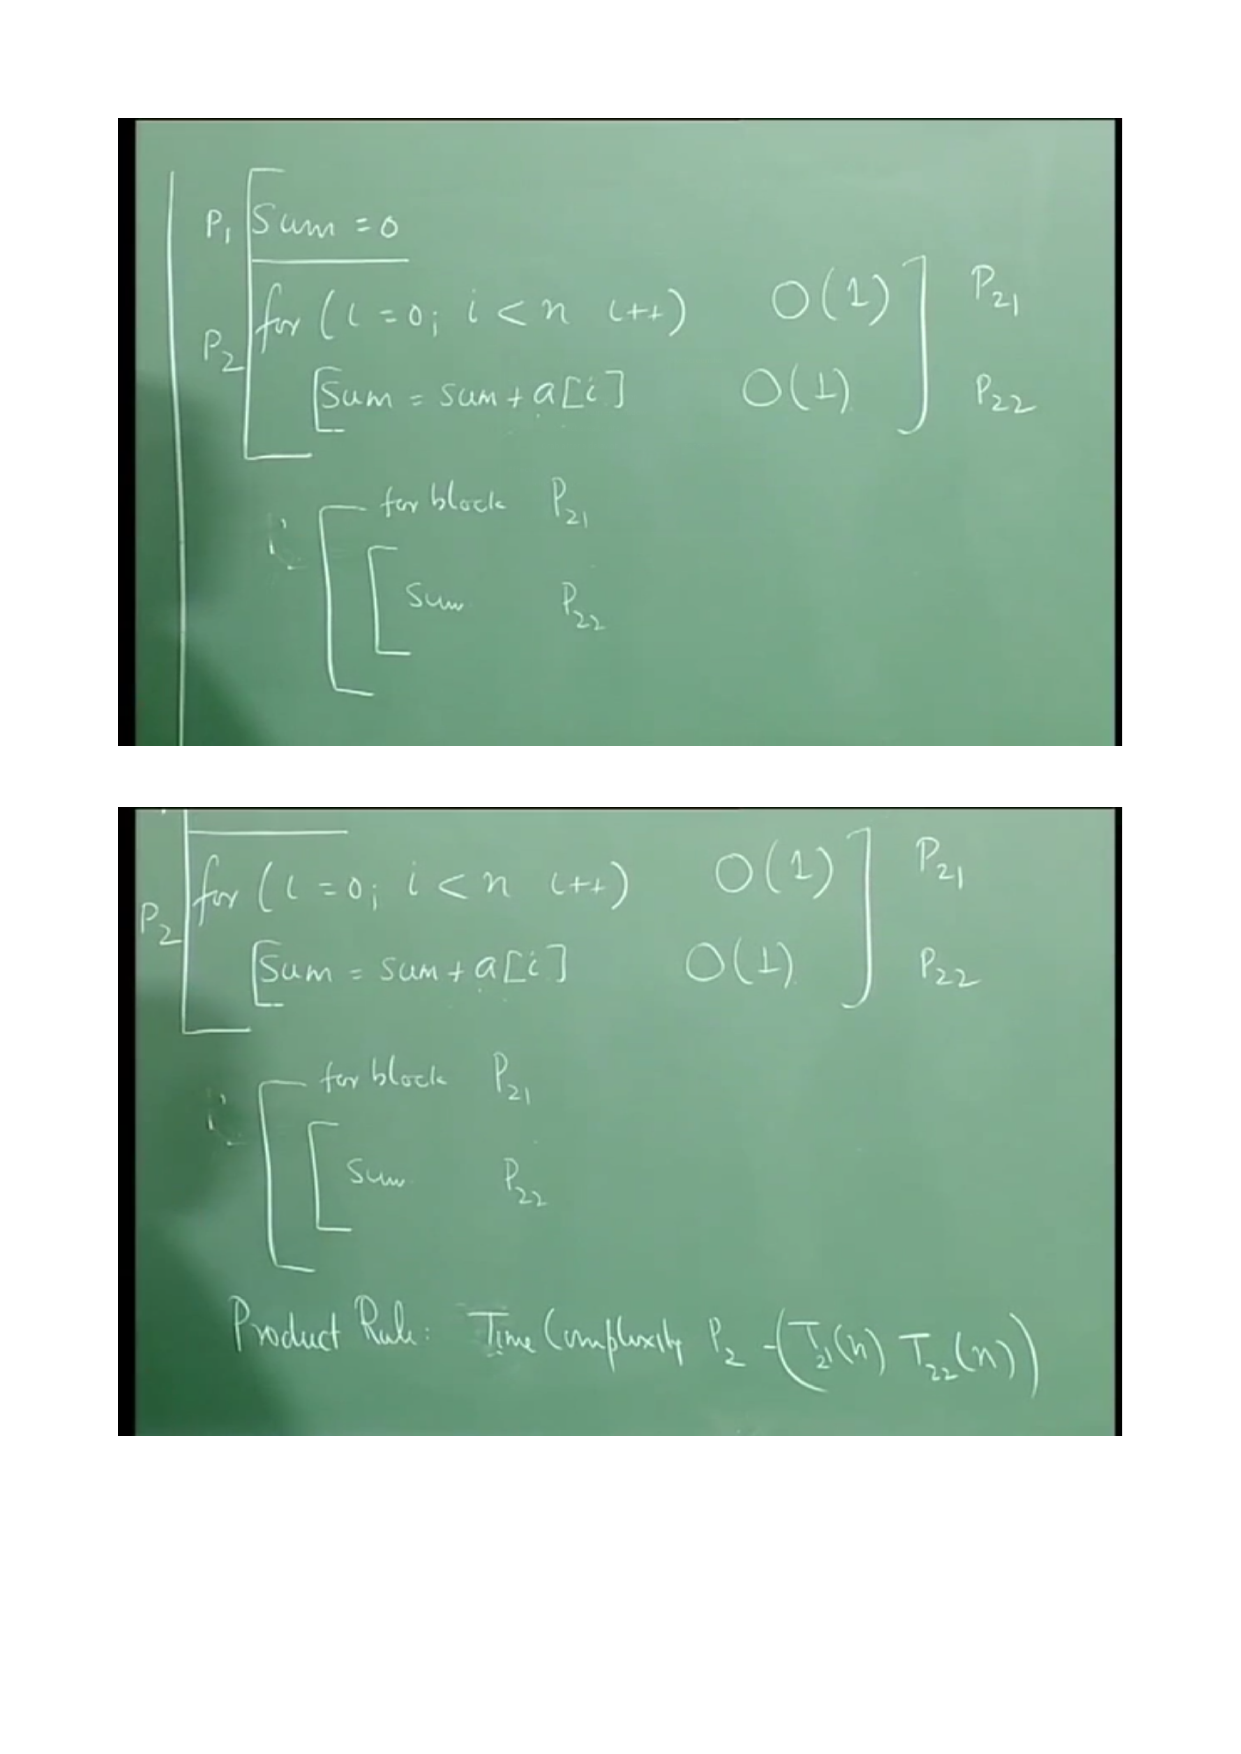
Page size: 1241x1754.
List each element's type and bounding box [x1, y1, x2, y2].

picture [118, 118, 1123, 746]
picture [118, 807, 1123, 1436]
